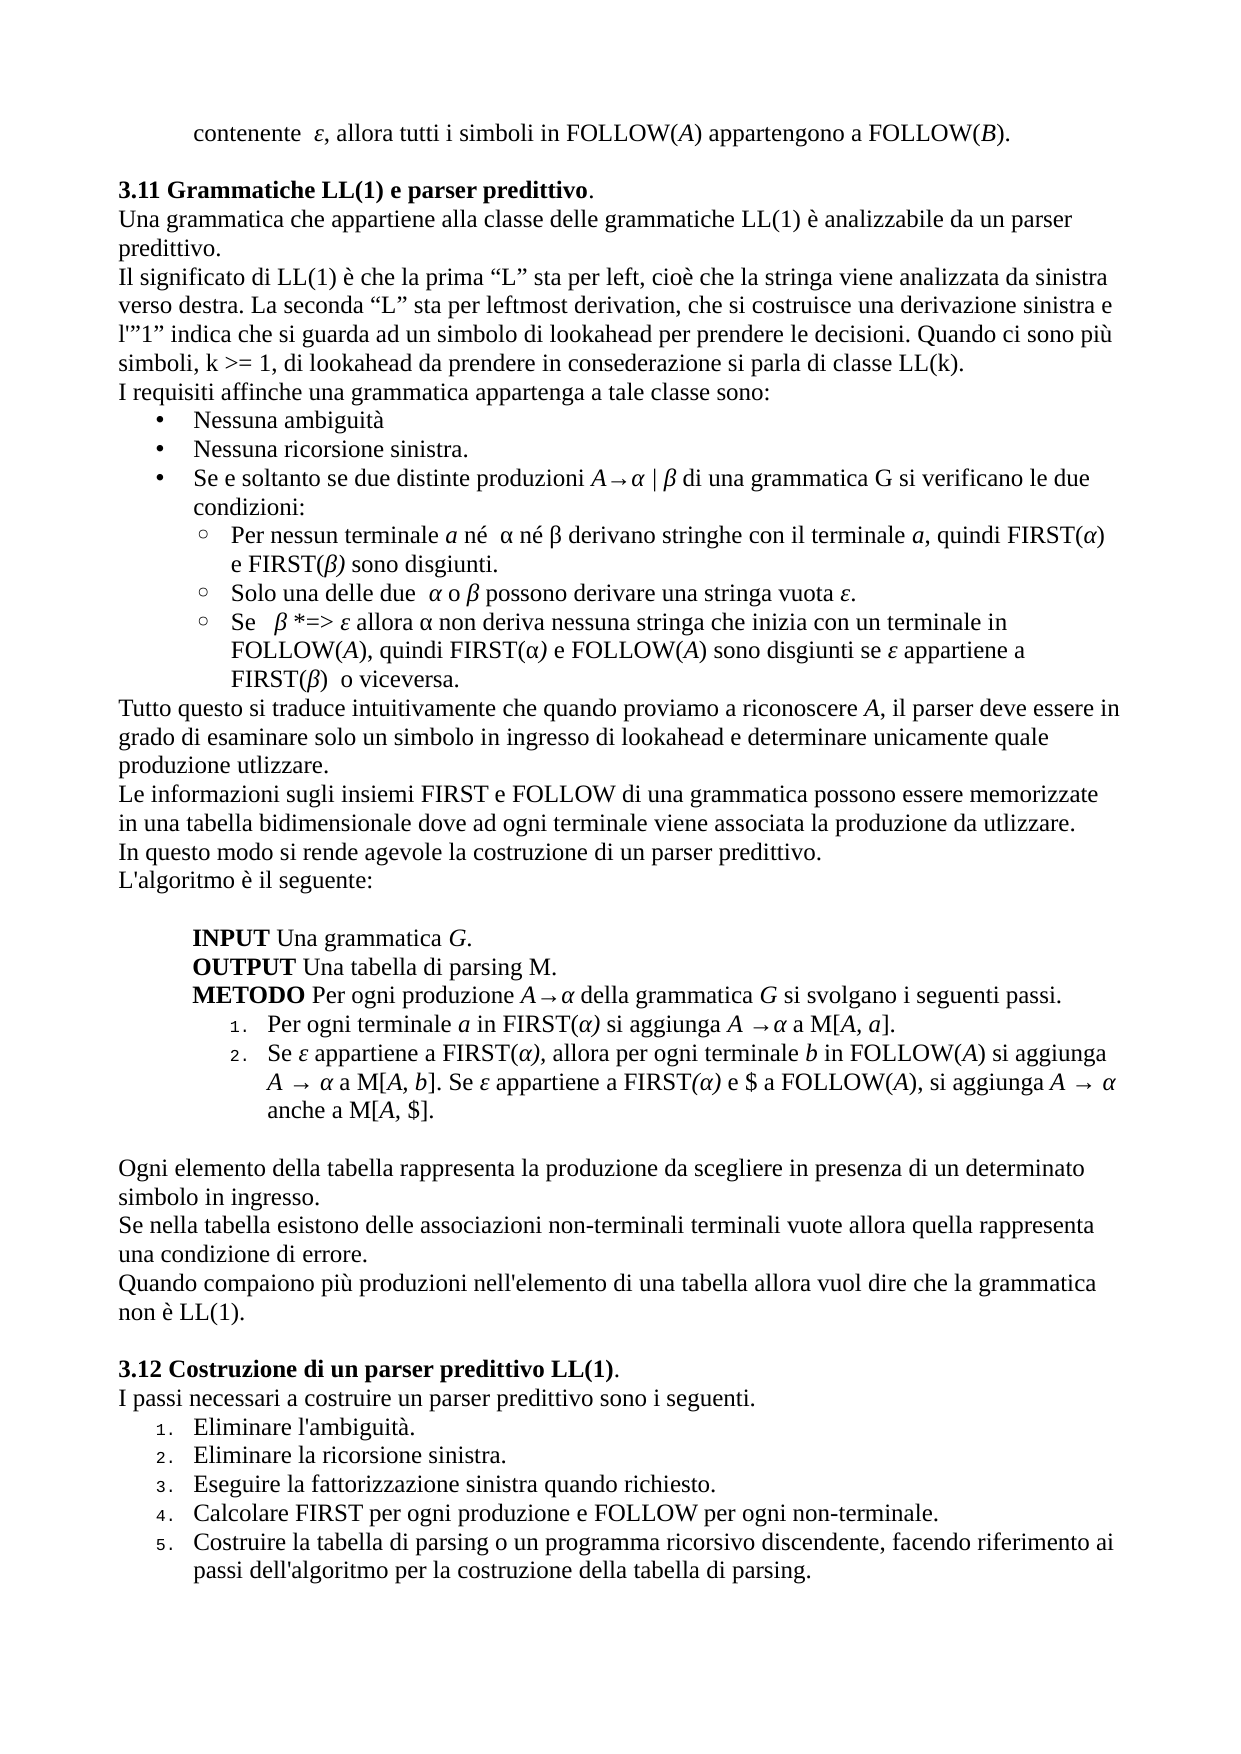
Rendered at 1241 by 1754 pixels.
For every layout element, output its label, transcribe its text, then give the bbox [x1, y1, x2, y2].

text Le informazioni sugli insiemi FIRST e FOLLOW di una grammatica possono essere memorizzate in una tabella bidimensionale dove ad ogni terminale viene associata la produzione da utlizzare. [118, 779, 1122, 837]
list contenente ε, allora tutti i simboli in FOLLOW(A) appartengono a FOLLOW(B). [156, 118, 1122, 147]
list Se β *=> ε allora α non deriva nessuna stringa che inizia con un terminale in FOLLOW(A), quindi FIRST(α) e FOLLOW(A) sono disgiunti se ε appartiene a FIRST(β) o viceversa. [193, 607, 1122, 693]
list Nessuna ricorsione sinistra. [156, 434, 1122, 463]
text Una grammatica che appartiene alla classe delle grammatiche LL(1) è analizzabile da un parser predittivo. [118, 204, 1122, 262]
text 3.11 Grammatiche LL(1) e parser predittivo. [118, 176, 1122, 204]
text In questo modo si rende agevole la costruzione di un parser predittivo. [118, 837, 1122, 866]
text 3.12 Costruzione di un parser predittivo LL(1). [118, 1354, 1122, 1383]
list Nessuna ambiguità [156, 406, 1122, 434]
list Per ogni terminale a in FIRST(α) si aggiunga A →α a M[A, a]. [229, 1009, 1122, 1038]
text Quando compaiono più produzioni nell'elemento di una tabella allora vuol dire che la grammatica non è LL(1). [118, 1268, 1122, 1326]
text OUTPUT Una tabella di parsing M. [118, 952, 1122, 981]
list Se ε appartiene a FIRST(α), allora per ogni terminale b in FOLLOW(A) si aggiunga A → α a M[A, b]. Se ε appartiene a FIRST(α) e $ a FOLLOW(A), si aggiunga A → α anche a M[A, $]. [229, 1038, 1122, 1124]
text Se nella tabella esistono delle associazioni non-terminali terminali vuote allora quella rappresenta una condizione di errore. [118, 1211, 1122, 1268]
text Ogni elemento della tabella rappresenta la produzione da scegliere in presenza di un determinato simbolo in ingresso. [118, 1153, 1122, 1211]
text I passi necessari a costruire un parser predittivo sono i seguenti. [118, 1383, 1122, 1412]
list Solo una delle due α o β possono derivare una stringa vuota ε. [193, 578, 1122, 607]
list Eliminare la ricorsione sinistra. [156, 1441, 1122, 1469]
list Eliminare l'ambiguità. [156, 1412, 1122, 1441]
text INPUT Una grammatica G. [118, 923, 1122, 952]
text Tutto questo si traduce intuitivamente che quando proviamo a riconoscere A, il parser deve essere in grado di esaminare solo un simbolo in ingresso di lookahead e determinare unicamente quale produzione utlizzare. [118, 693, 1122, 779]
list Costruire la tabella di parsing o un programma ricorsivo discendente, facendo riferimento ai passi dell'algoritmo per la costruzione della tabella di parsing. [156, 1527, 1122, 1584]
text I requisiti affinche una grammatica appartenga a tale classe sono: [118, 377, 1122, 406]
text L'algoritmo è il seguente: [118, 866, 1122, 894]
list Se e soltanto se due distinte produzioni A→α | β di una grammatica G si verificano le due condizioni: [156, 463, 1122, 521]
list Per nessun terminale a né α né β derivano stringhe con il terminale a, quindi FIRST(α) e FIRST(β) sono disgiunti. [193, 521, 1122, 578]
text Il significato di LL(1) è che la prima “L” sta per left, cioè che la stringa viene analizzata da sinistra verso destra. La seconda “L” sta per leftmost derivation, che si costruisce una derivazione sinistra e l'”1” indica che si guarda ad un simbolo di lookahead per prendere le decisioni. Quando ci sono più simboli, k >= 1, di lookahead da prendere in consederazione si parla di classe LL(k). [118, 262, 1122, 377]
list Eseguire la fattorizzazione sinistra quando richiesto. [156, 1469, 1122, 1498]
list Calcolare FIRST per ogni produzione e FOLLOW per ogni non-terminale. [156, 1498, 1122, 1527]
text METODO Per ogni produzione A→α della grammatica G si svolgano i seguenti passi. [118, 981, 1122, 1009]
